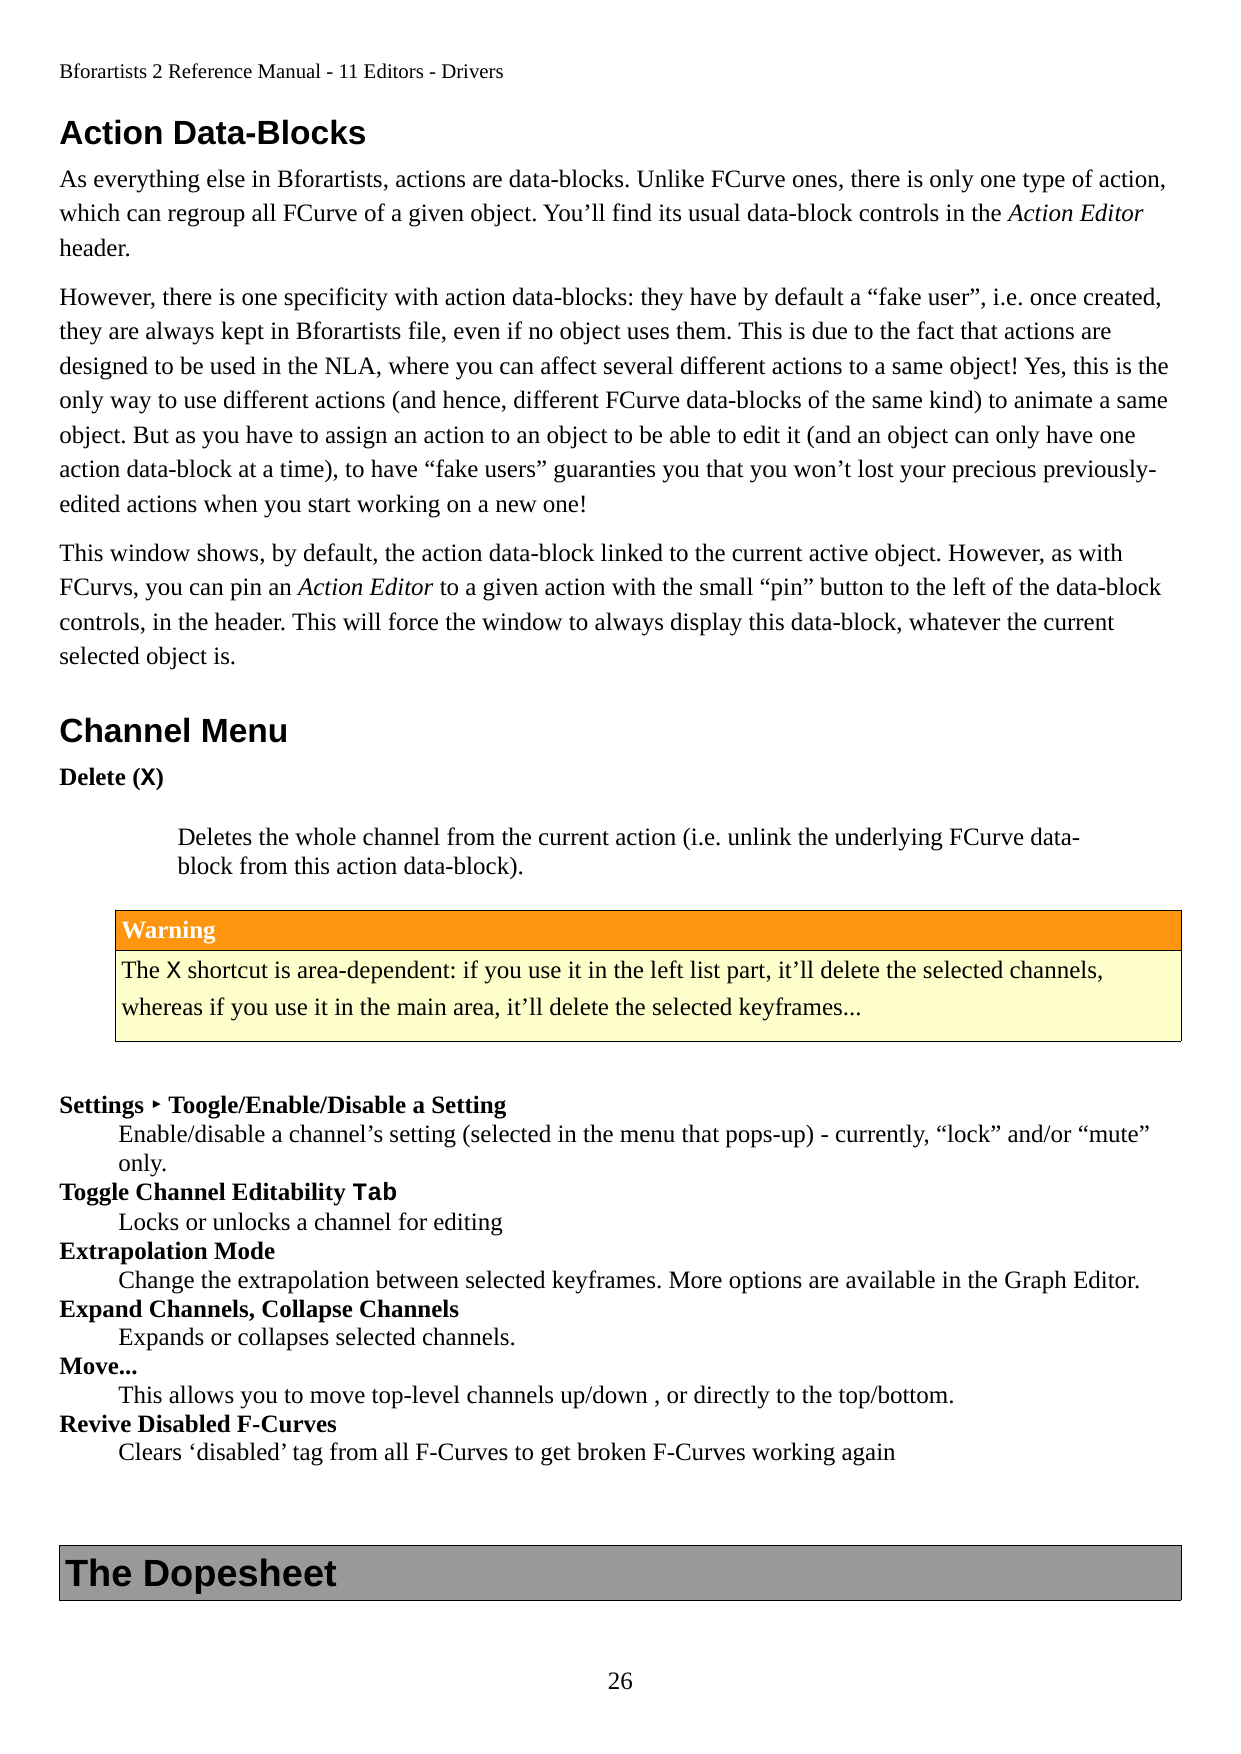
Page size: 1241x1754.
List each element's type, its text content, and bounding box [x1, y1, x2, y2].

subtitle Action Data-Blocks [59, 113, 1181, 151]
table_header Warning [116, 911, 1181, 950]
list Clears ‘disabled’ tag from all F-Curves to get broken F-Curves working again [118, 1437, 1181, 1466]
subtitle Expand Channels, Collapse Channels [59, 1294, 1181, 1322]
list This allows you to move top-level channels up/down , or directly to the top/bottom. [118, 1380, 1181, 1409]
subtitle Delete (X) [59, 762, 1181, 793]
subtitle Extrapolation Mode [59, 1236, 1181, 1265]
list Locks or unlocks a channel for editing [118, 1207, 1181, 1236]
table_header The Dopesheet [60, 1546, 1181, 1600]
list Expands or collapses selected channels. [118, 1322, 1181, 1351]
list Change the extrapolation between selected keyframes. More options are available in the Graph Editor. [118, 1265, 1181, 1294]
list Enable/disable a channel’s setting (selected in the menu that pops-up) - currently, “lock” and/or “mute” only. [118, 1119, 1181, 1177]
text This window shows, by default, the action data-block linked to the current active object. However, as with FCurvs, you can pin an Action Editor to a given action with the small “pin” button to the left of the data-block controls, in the header. This will force the window to always display this data-block, whatever the current selected object is. [59, 538, 1181, 670]
subtitle Settings ‣ Toogle/Enable/Disable a Setting [59, 1090, 1181, 1119]
subtitle Toggle Channel Editability Tab [59, 1177, 1181, 1207]
subtitle Move... [59, 1351, 1181, 1380]
table_cell The X shortcut is area-dependent: if you use it in the left list part, it’ll delete the selected channels, whereas if you use it in the main area, it’ll delete the selected keyframes... [116, 951, 1181, 1041]
text However, there is one specificity with action data-blocks: they have by default a “fake user”, i.e. once created, they are always kept in Bforartists file, even if no object uses them. This is due to the fact that actions are designed to be used in the NLA, where you can affect several different actions to a same object! Yes, this is the only way to use different actions (and hence, different FCurve data-blocks of the same kind) to animate a same object. But as you have to assign an action to an object to be able to edit it (and an object can only have one action data-block at a time), to have “fake users” guaranties you that you won’t lost your precious previously-edited actions when you start working on a new one! [59, 282, 1181, 517]
subtitle Channel Menu [59, 711, 1181, 750]
text As everything else in Bforartists, actions are data-blocks. Unlike FCurve ones, there is only one type of action, which can regroup all FCurve of a given object. You’ll find its usual data-block controls in the Action Editor header. [59, 164, 1181, 261]
text Deletes the whole channel from the current action (i.e. unlink the underlying FCurve data-block from this action data-block). [177, 822, 1122, 880]
subtitle Revive Disabled F-Curves [59, 1409, 1181, 1437]
